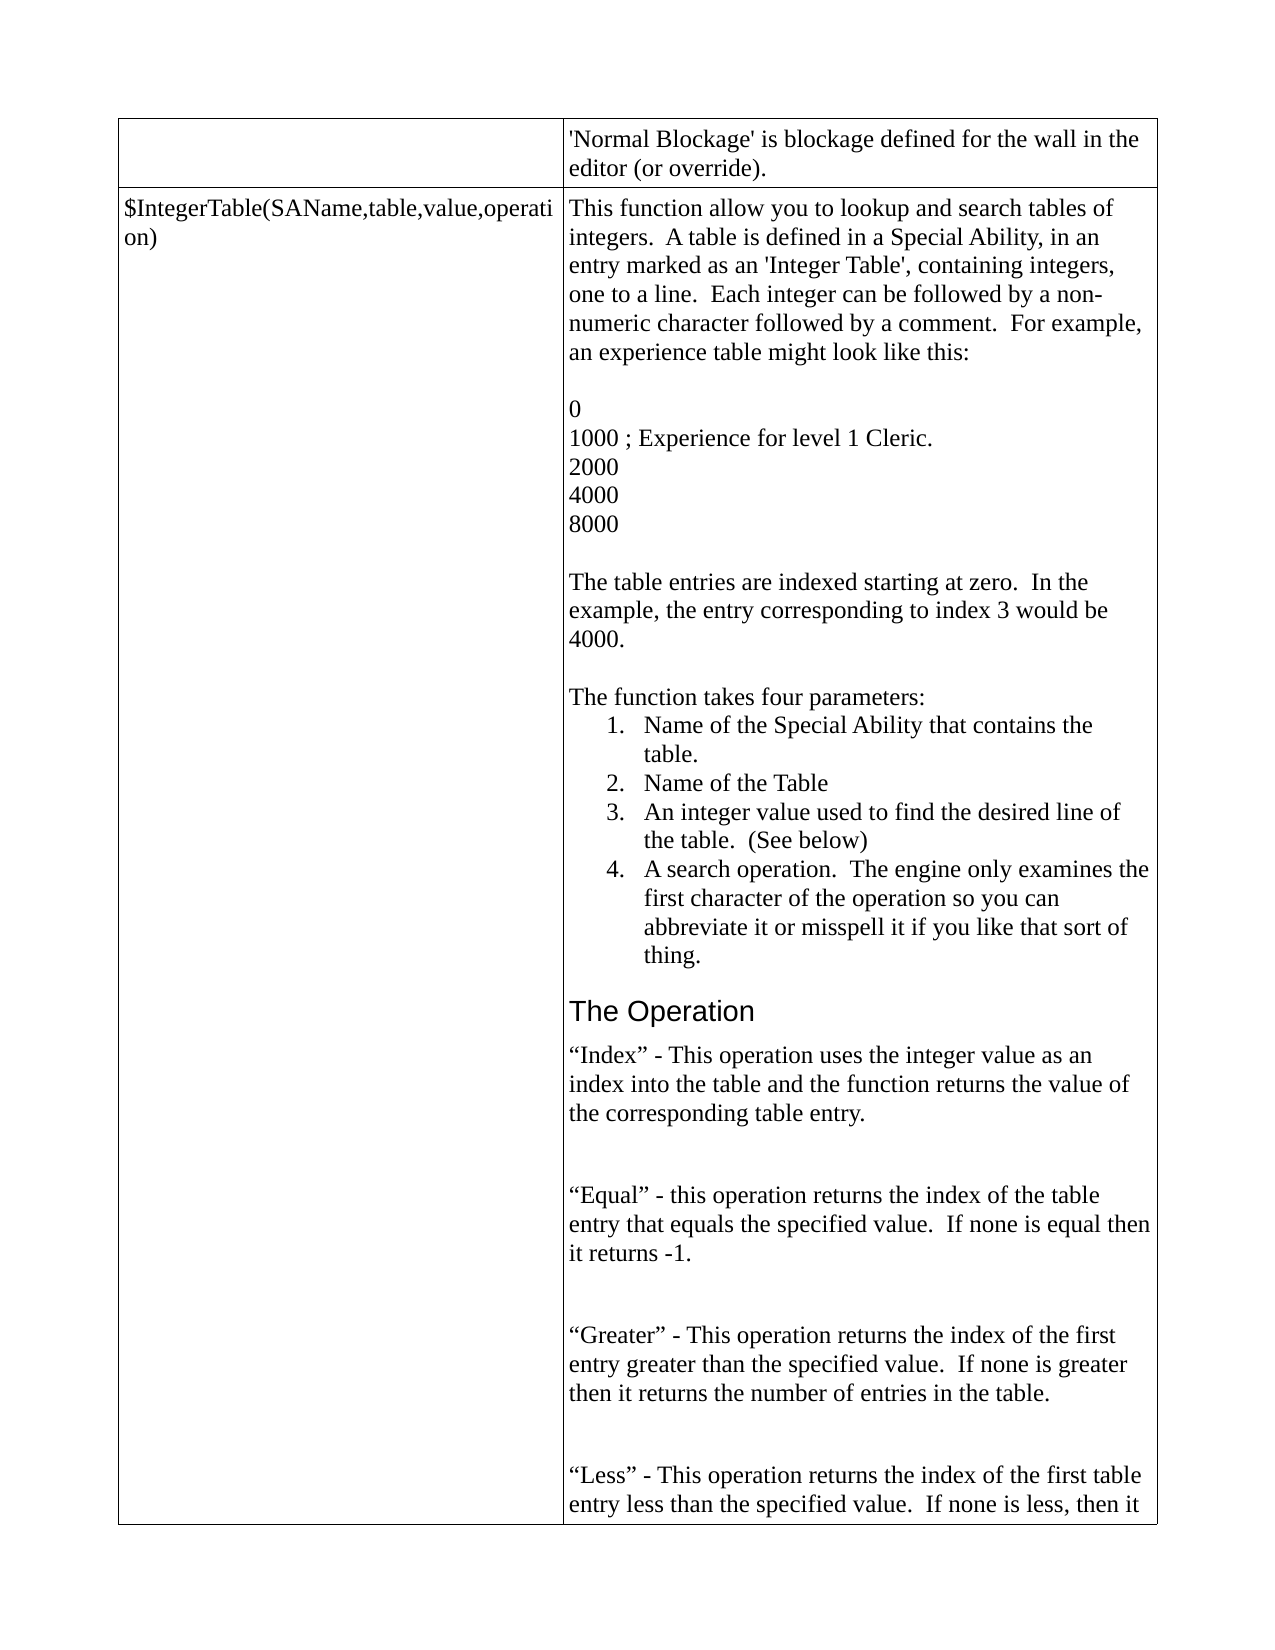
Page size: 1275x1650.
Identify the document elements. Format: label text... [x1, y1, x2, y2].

table_cell $IntegerTable(SAName,table,value,operation) [119, 188, 563, 1523]
table_cell 'Normal Blockage' is blockage defined for the wall in the editor (or override). [564, 119, 1157, 187]
table_cell [119, 119, 563, 187]
table_cell This function allow you to lookup and search tables of integers. A table is defined in a Special Ability, in an entry marked as an 'Integer Table', containing integers, one to a line. Each integer can be followed by a non-numeric character followed by a comment. For example, an experience table might look like this: 0 1000 ; Experience for level 1 Cleric. 2000 4000 8000 The table entries are indexed starting at zero. In the example, the entry corresponding to index 3 would be 4000. The function takes four parameters: Name of the Special Ability that contains the table. Name of the Table An integer value used to find the desired line of the table. (See below) A search operation. The engine only examines the first character of the operation so you can abbreviate it or misspell it if you like that sort of thing. The Operation “Index” - This operation uses the integer value as an index into the table and the function returns the value of the corresponding table entry. “Equal” - this operation returns the index of the table entry that equals the specified value. If none is equal then it returns -1. “Greater” - This operation returns the index of the first entry greater than the specified value. If none is greater then it returns the number of entries in the table. “Less” - This operation returns the index of the first table entry less than the specified value. If none is less, then it [564, 188, 1157, 1523]
